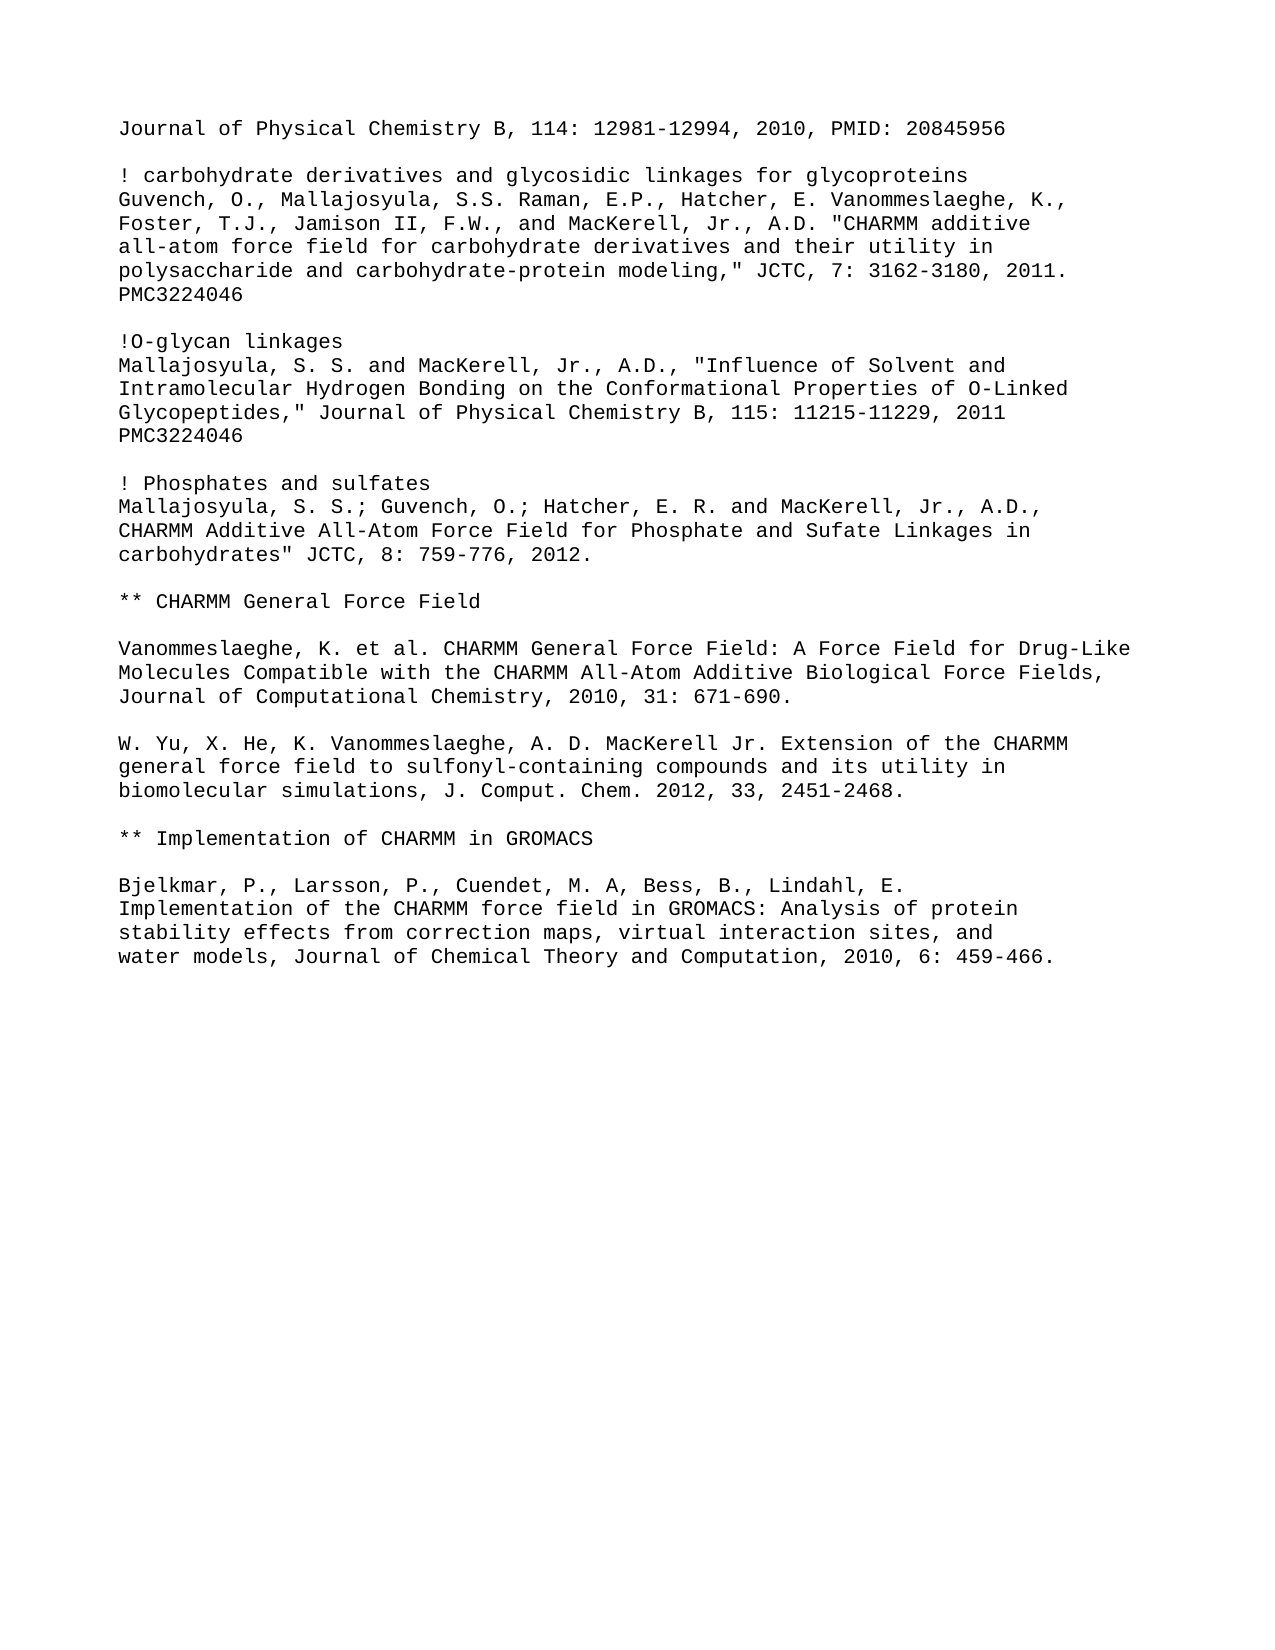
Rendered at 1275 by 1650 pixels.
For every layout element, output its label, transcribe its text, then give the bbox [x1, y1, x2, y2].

text Glycopeptides," Journal of Physical Chemistry B, 115: 11215-11229, 2011 [118, 402, 1157, 426]
text all-atom force field for carbohydrate derivatives and their utility in [118, 236, 1157, 260]
text Intramolecular Hydrogen Bonding on the Conformational Properties of O-Linked [118, 378, 1157, 402]
text ** Implementation of CHARMM in GROMACS [118, 827, 1157, 851]
text carbohydrates" JCTC, 8: 759-776, 2012. [118, 544, 1157, 567]
text Journal of Computational Chemistry, 2010, 31: 671-690. [118, 686, 1157, 709]
text Vanommeslaeghe, K. et al. CHARMM General Force Field: A Force Field for Drug-Like [118, 638, 1157, 662]
text CHARMM Additive All-Atom Force Field for Phosphate and Sufate Linkages in [118, 520, 1157, 544]
text stability effects from correction maps, virtual interaction sites, and [118, 922, 1157, 946]
text PMC3224046 [118, 284, 1157, 307]
text PMC3224046 [118, 426, 1157, 449]
text Molecules Compatible with the CHARMM All-Atom Additive Biological Force Fields, [118, 662, 1157, 686]
text Guvench, O., Mallajosyula, S.S. Raman, E.P., Hatcher, E. Vanommeslaeghe, K., [118, 189, 1157, 213]
text Journal of Physical Chemistry B, 114: 12981-12994, 2010, PMID: 20845956 [118, 118, 1157, 142]
text Foster, T.J., Jamison II, F.W., and MacKerell, Jr., A.D. "CHARMM additive [118, 213, 1157, 236]
text Mallajosyula, S. S.; Guvench, O.; Hatcher, E. R. and MacKerell, Jr., A.D., [118, 496, 1157, 520]
text polysaccharide and carbohydrate-protein modeling," JCTC, 7: 3162-3180, 2011. [118, 260, 1157, 284]
text ! carbohydrate derivatives and glycosidic linkages for glycoproteins [118, 165, 1157, 189]
text Mallajosyula, S. S. and MacKerell, Jr., A.D., "Influence of Solvent and [118, 354, 1157, 378]
text ! Phosphates and sulfates [118, 473, 1157, 496]
text !O-glycan linkages [118, 331, 1157, 354]
text W. Yu, X. He, K. Vanommeslaeghe, A. D. MacKerell Jr. Extension of the CHARMM general force field to sulfonyl-containing compounds and its utility in biomolecular simulations, J. Comput. Chem. 2012, 33, 2451-2468. [118, 733, 1157, 804]
text Bjelkmar, P., Larsson, P., Cuendet, M. A, Bess, B., Lindahl, E. [118, 875, 1157, 898]
text Implementation of the CHARMM force field in GROMACS: Analysis of protein [118, 898, 1157, 922]
text water models, Journal of Chemical Theory and Computation, 2010, 6: 459-466. [118, 946, 1157, 969]
text ** CHARMM General Force Field [118, 591, 1157, 615]
